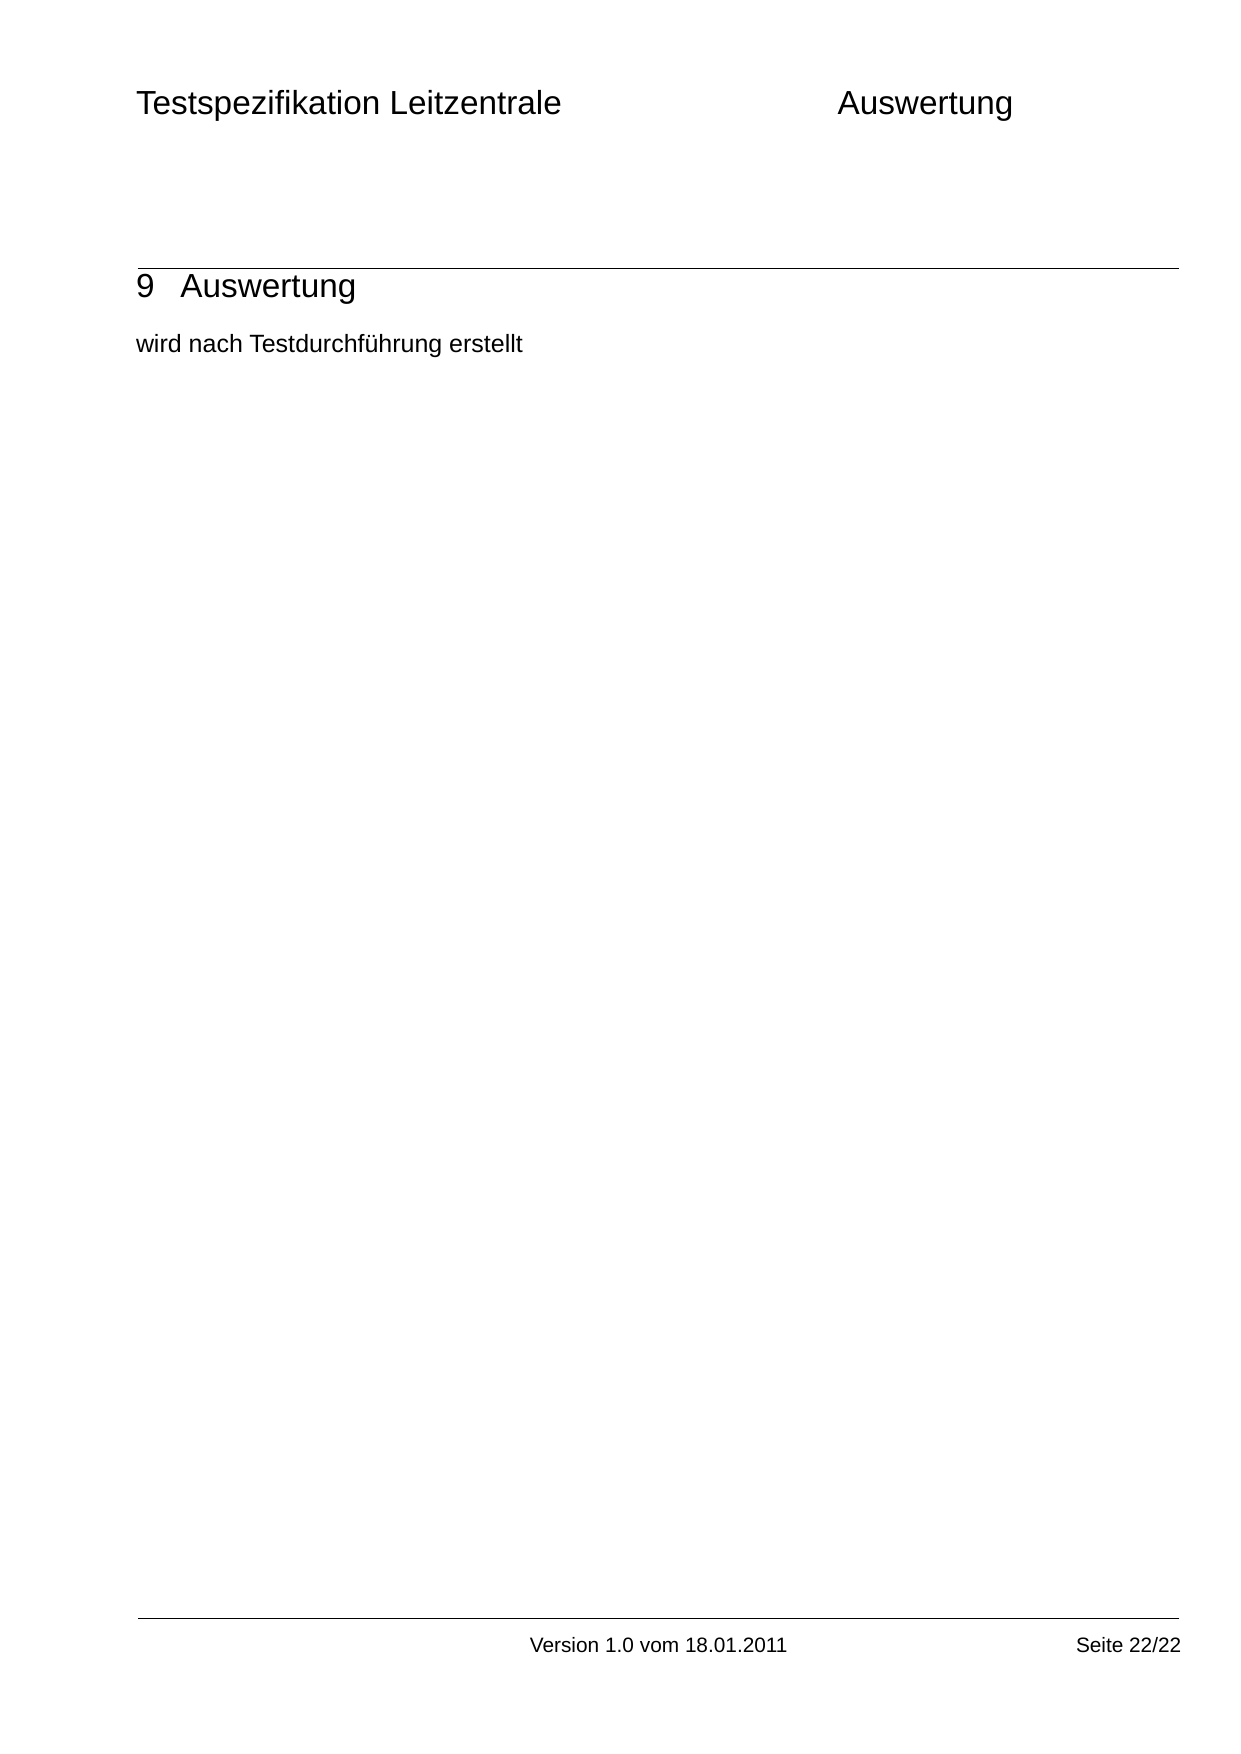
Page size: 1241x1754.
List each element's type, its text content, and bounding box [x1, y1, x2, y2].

subtitle Auswertung [136, 289, 350, 304]
subtitle Auswertung [349, 289, 1181, 304]
text wird nach Testdurchführung erstellt [136, 329, 1181, 358]
